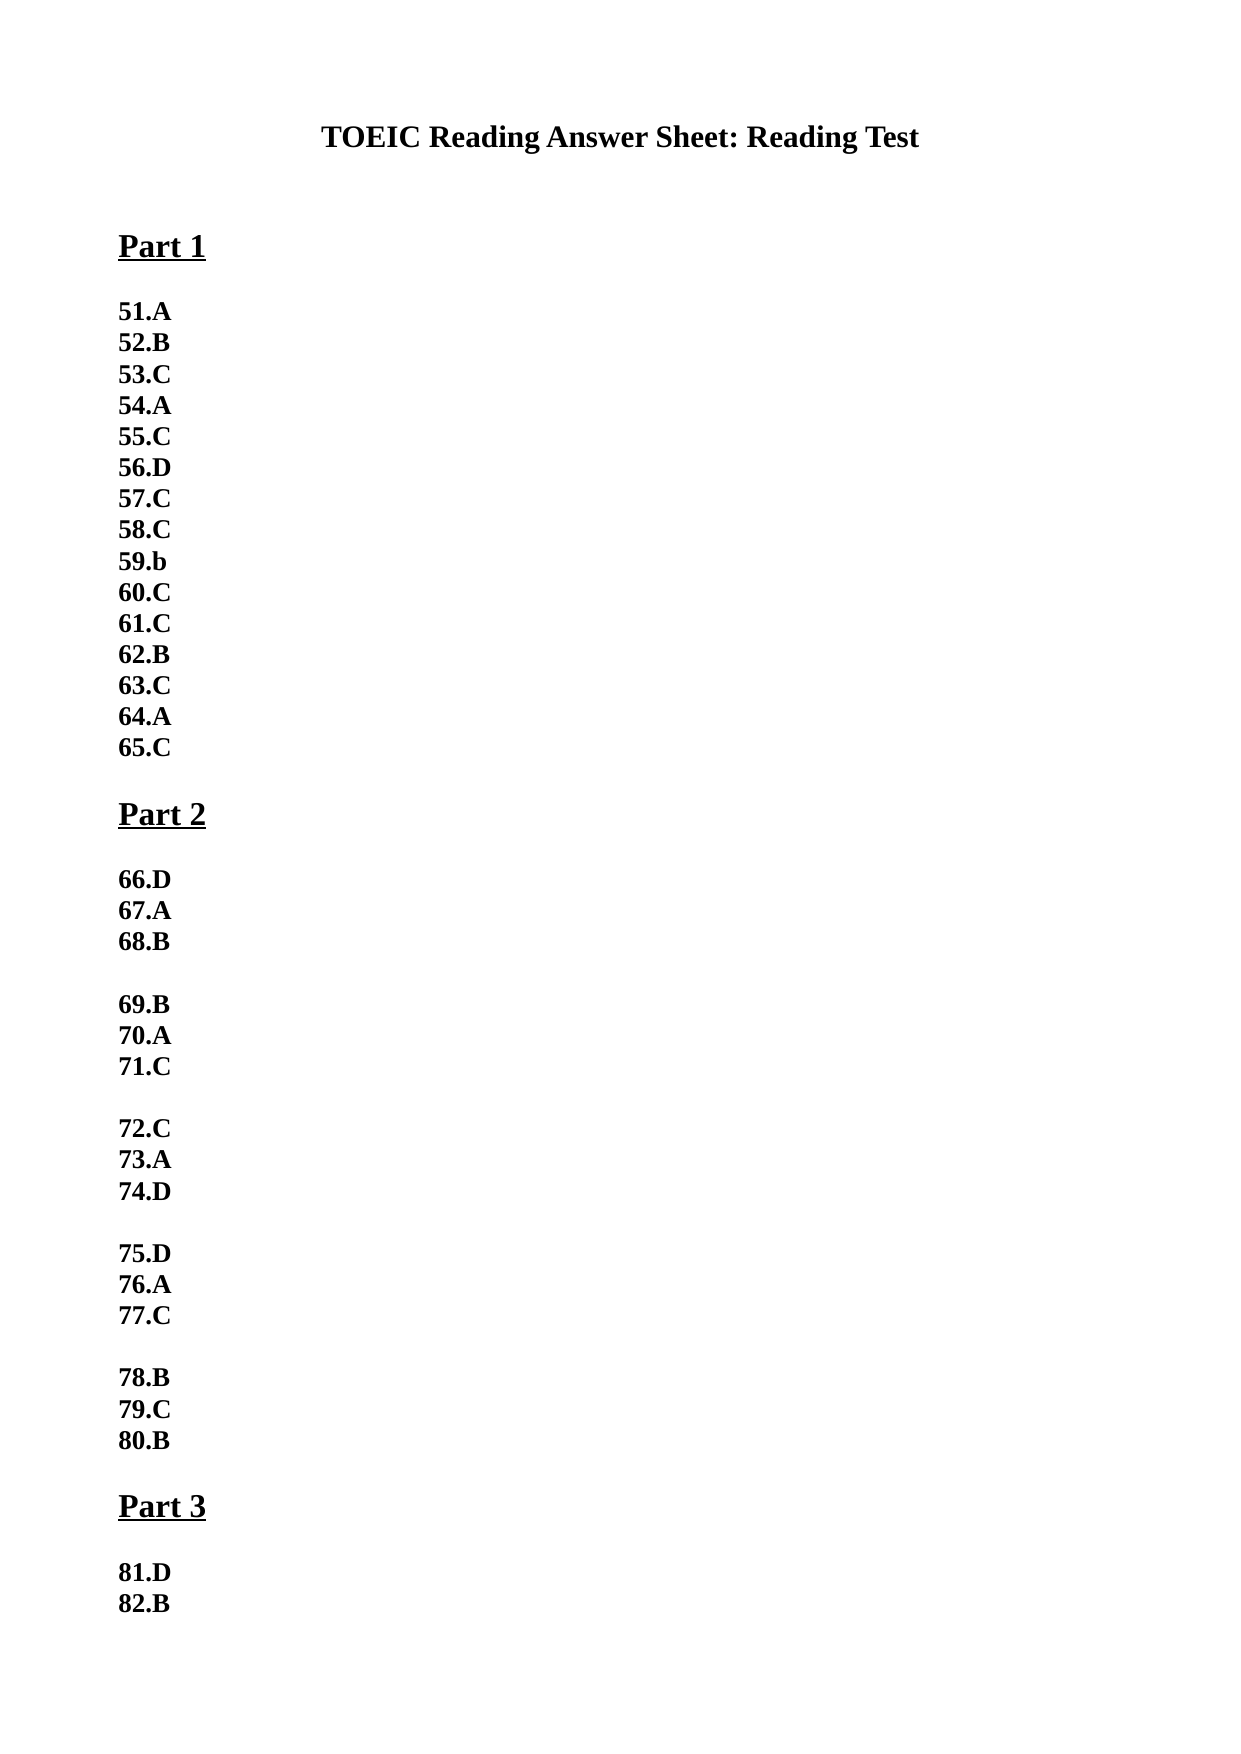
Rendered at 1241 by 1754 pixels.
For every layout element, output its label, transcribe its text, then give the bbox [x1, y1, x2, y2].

text 72.C [118, 1112, 1122, 1143]
text 76.A [118, 1268, 1122, 1299]
text 63.C [118, 669, 1122, 700]
text 80.B [118, 1424, 1122, 1455]
text 70.A [118, 1019, 1122, 1050]
text 60.C [118, 576, 1122, 607]
text 54.A [118, 389, 1122, 420]
text 62.B [118, 638, 1122, 669]
text 53.C [118, 358, 1122, 389]
text 55.C [118, 420, 1122, 451]
text Part 3 [118, 1486, 1122, 1524]
text 77.C [118, 1299, 1122, 1330]
text 73.A [118, 1143, 1122, 1175]
text Part 2 [118, 794, 1122, 832]
text 64.A [118, 700, 1122, 731]
text 82.B [118, 1587, 1122, 1618]
text TOEIC Reading Answer Sheet: Reading Test [118, 118, 1122, 154]
text 56.D [118, 451, 1122, 482]
text 51.A [118, 295, 1122, 327]
text 81.D [118, 1556, 1122, 1587]
text 69.B [118, 988, 1122, 1019]
text Part 1 [118, 226, 1122, 264]
text 79.C [118, 1393, 1122, 1424]
text 66.D [118, 863, 1122, 894]
text 65.C [118, 731, 1122, 763]
text 61.C [118, 607, 1122, 638]
text 59.b [118, 544, 1122, 576]
text 68.B [118, 926, 1122, 957]
text 58.C [118, 513, 1122, 544]
text 52.B [118, 327, 1122, 358]
text 67.A [118, 894, 1122, 926]
text 71.C [118, 1050, 1122, 1081]
text 57.C [118, 482, 1122, 513]
text 74.D [118, 1175, 1122, 1206]
text 78.B [118, 1362, 1122, 1393]
text 75.D [118, 1237, 1122, 1268]
